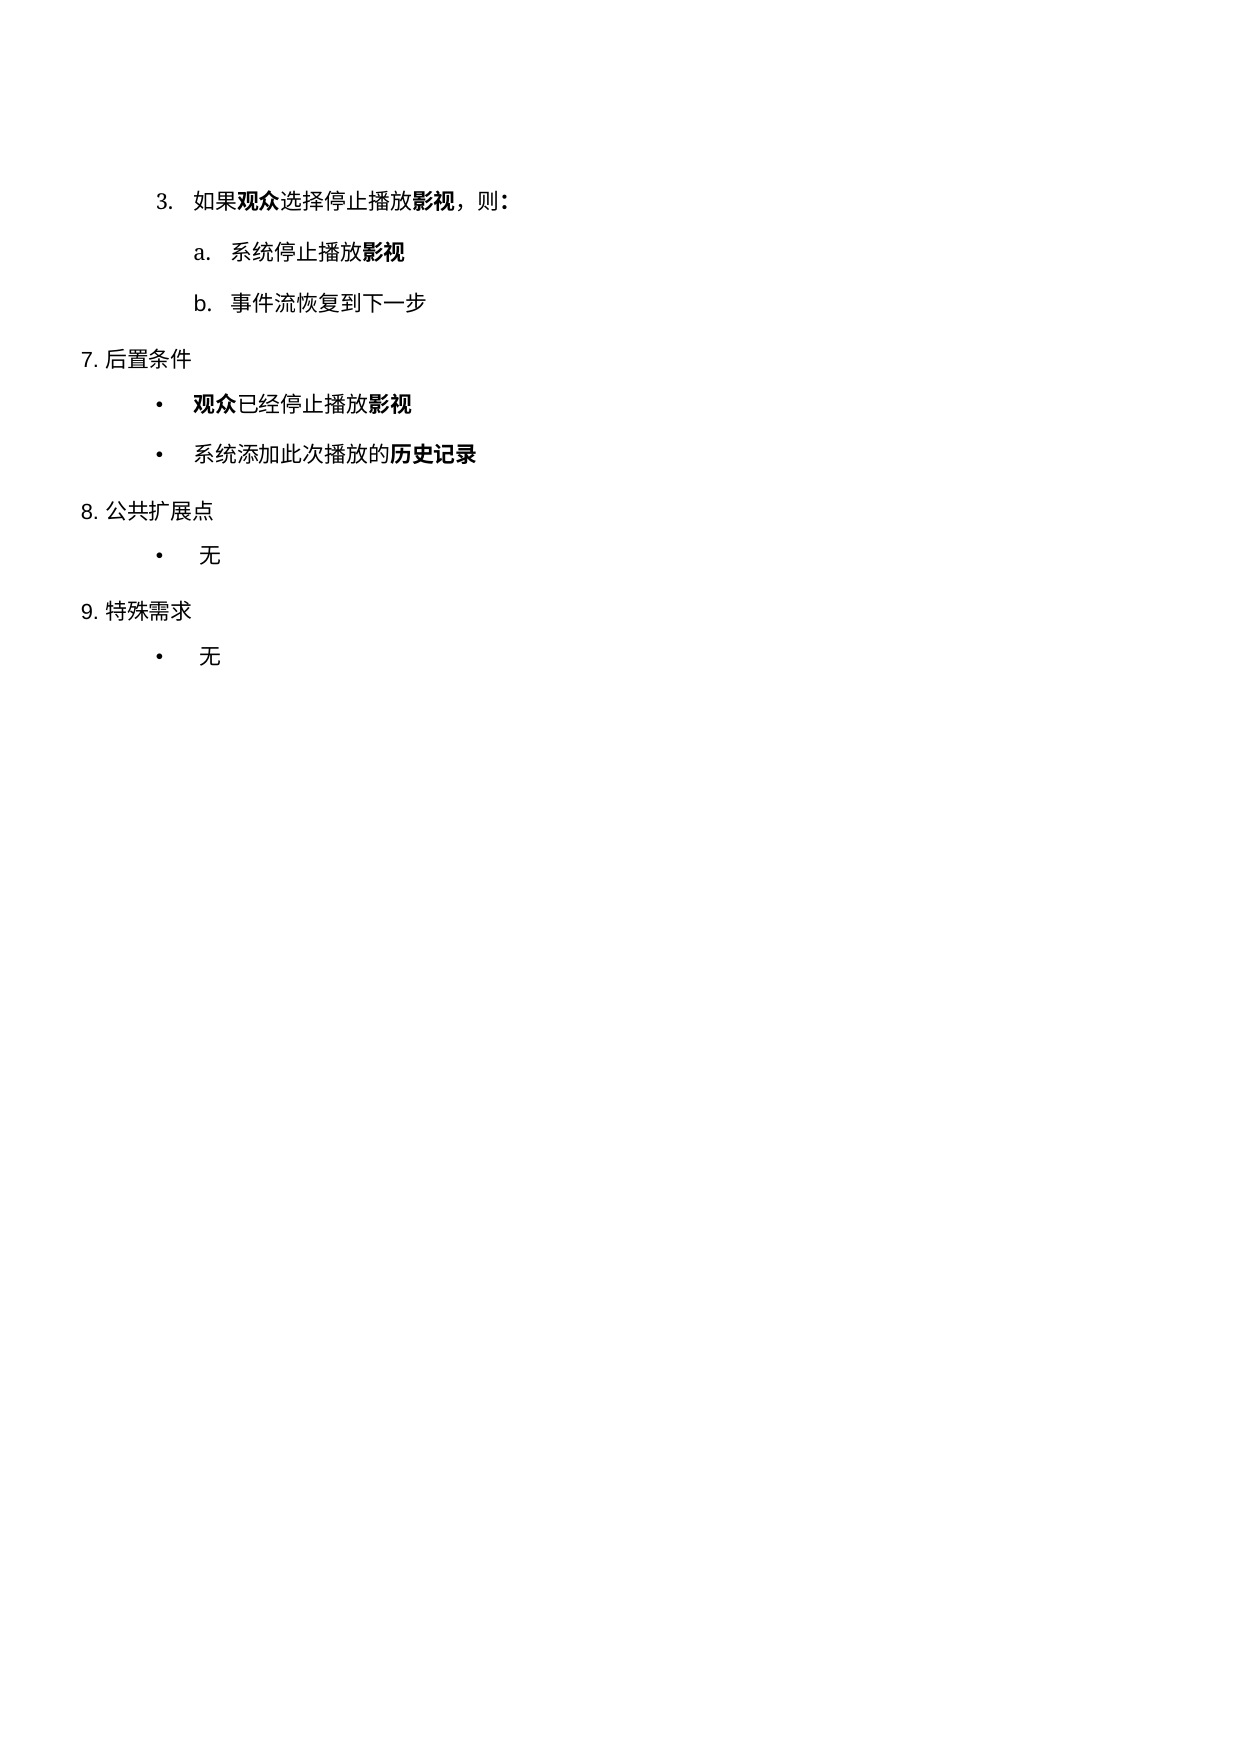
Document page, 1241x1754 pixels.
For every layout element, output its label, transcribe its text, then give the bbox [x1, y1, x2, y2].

list 观众已经停止播放影视 [156, 387, 1122, 418]
list 事件流恢复到下一步 [193, 286, 1122, 318]
subtitle 公共扩展点 [81, 494, 1122, 525]
list 系统添加此次播放的历史记录 [156, 437, 1122, 469]
subtitle 后置条件 [81, 342, 1122, 374]
subtitle 特殊需求 [81, 594, 1122, 626]
list 无 [156, 538, 1122, 570]
list 无 [156, 639, 1122, 671]
list 如果观众选择停止播放影视，则： [156, 184, 1122, 216]
list 系统停止播放影视 [193, 235, 1122, 267]
